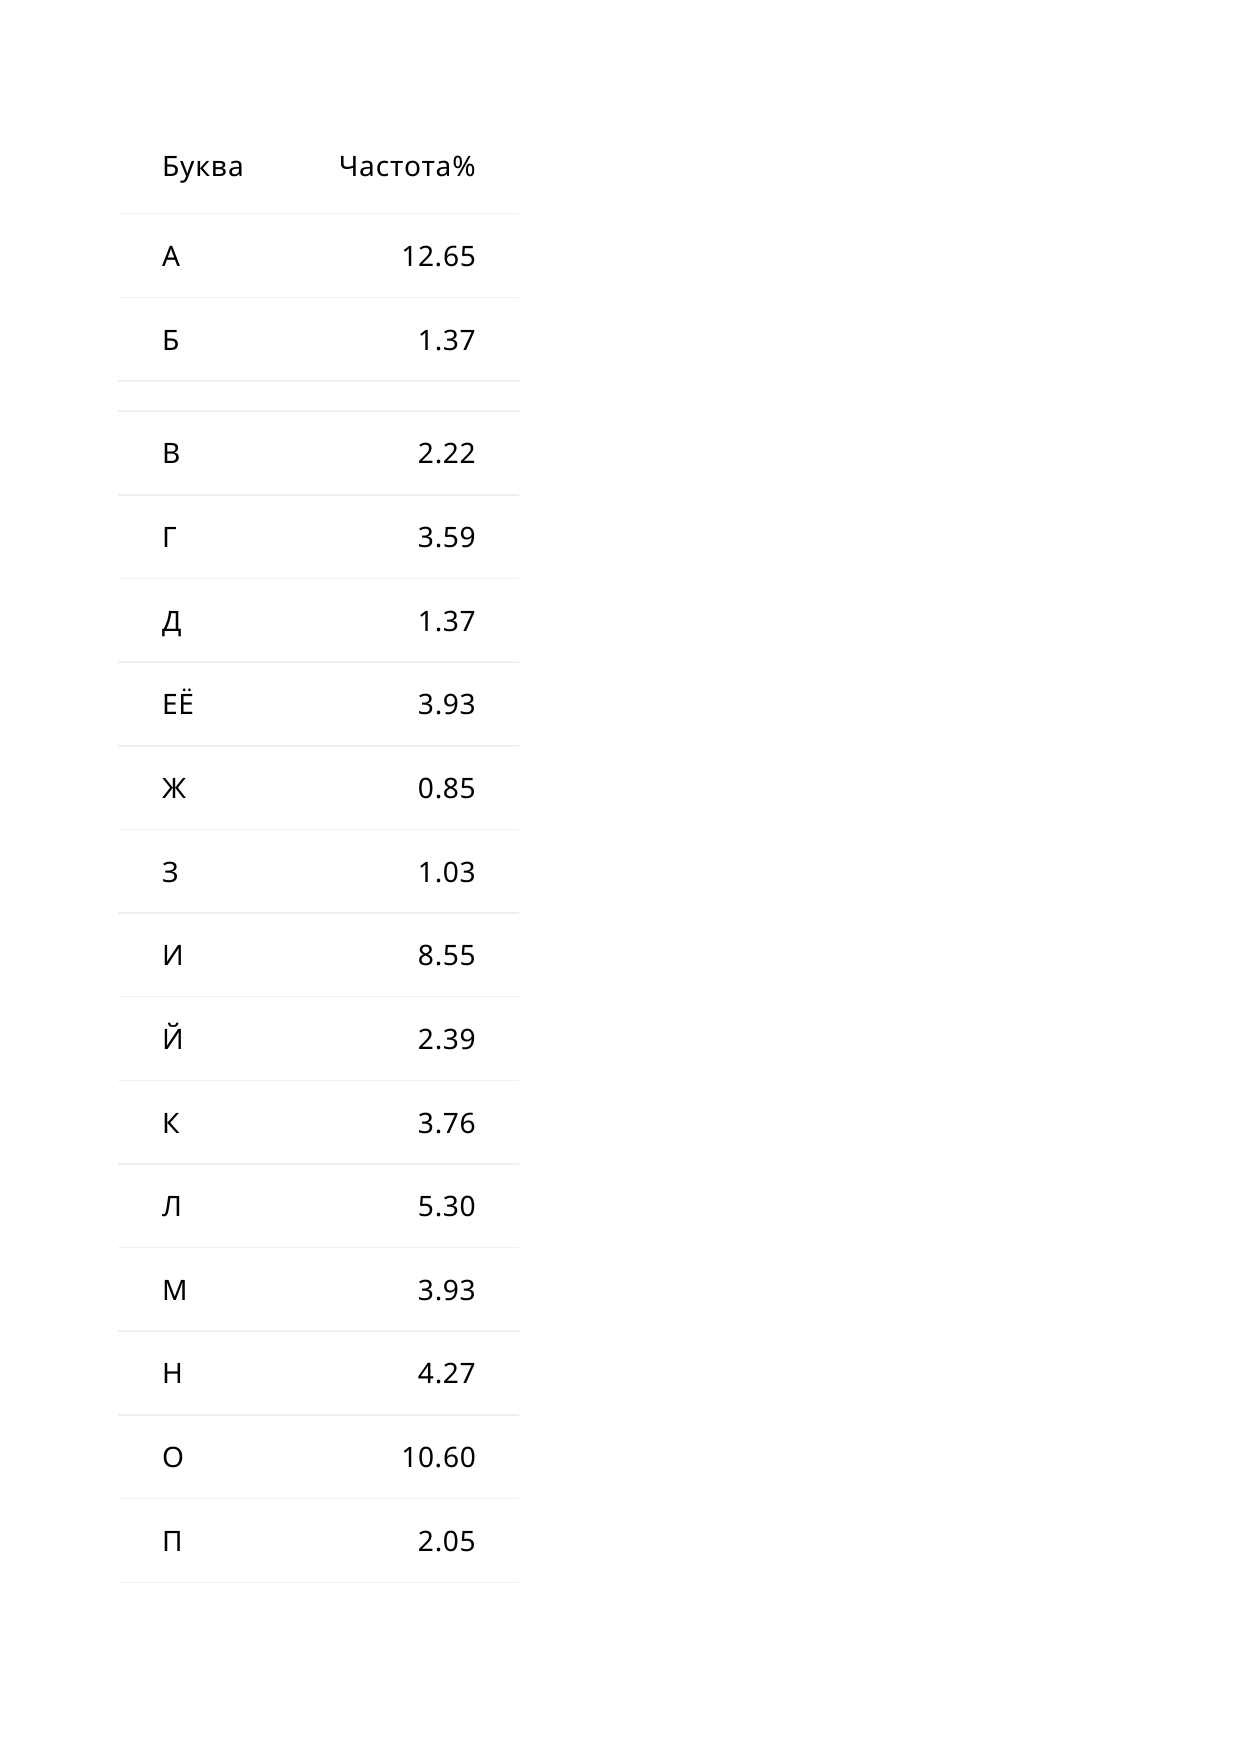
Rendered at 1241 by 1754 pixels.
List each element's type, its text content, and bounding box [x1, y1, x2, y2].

table_cell Н [118, 1332, 292, 1414]
table_cell 3.59 [292, 496, 519, 578]
table_header Буква [118, 118, 292, 213]
table_cell 4.27 [292, 1332, 519, 1414]
table_cell 3.93 [292, 663, 519, 745]
table_cell 1.37 [292, 298, 519, 380]
table_cell О [118, 1416, 292, 1498]
table_header 2.22 [292, 412, 519, 494]
table_header Частота% [292, 118, 519, 213]
table_cell 10.60 [292, 1416, 519, 1498]
table_cell К [118, 1081, 292, 1163]
table_cell 2.05 [292, 1499, 519, 1581]
table_cell Ж [118, 747, 292, 828]
table_cell Г [118, 496, 292, 578]
table_cell 2.39 [292, 997, 519, 1079]
table_cell Й [118, 997, 292, 1079]
table_cell 1.37 [292, 579, 519, 661]
table_cell М [118, 1248, 292, 1330]
table_cell 1.03 [292, 830, 519, 912]
table_cell 3.76 [292, 1081, 519, 1163]
table_cell 5.30 [292, 1165, 519, 1247]
table_cell 3.93 [292, 1248, 519, 1330]
table_cell Л [118, 1165, 292, 1247]
table_cell И [118, 914, 292, 996]
table_cell ЕЁ [118, 663, 292, 745]
table_cell 0.85 [292, 747, 519, 828]
table_cell 8.55 [292, 914, 519, 996]
table_cell А [118, 214, 292, 296]
table_cell П [118, 1499, 292, 1581]
table_cell З [118, 830, 292, 912]
table_header В [118, 412, 292, 494]
table_cell Б [118, 298, 292, 380]
table_cell 12.65 [292, 214, 519, 296]
table_cell Д [118, 579, 292, 661]
